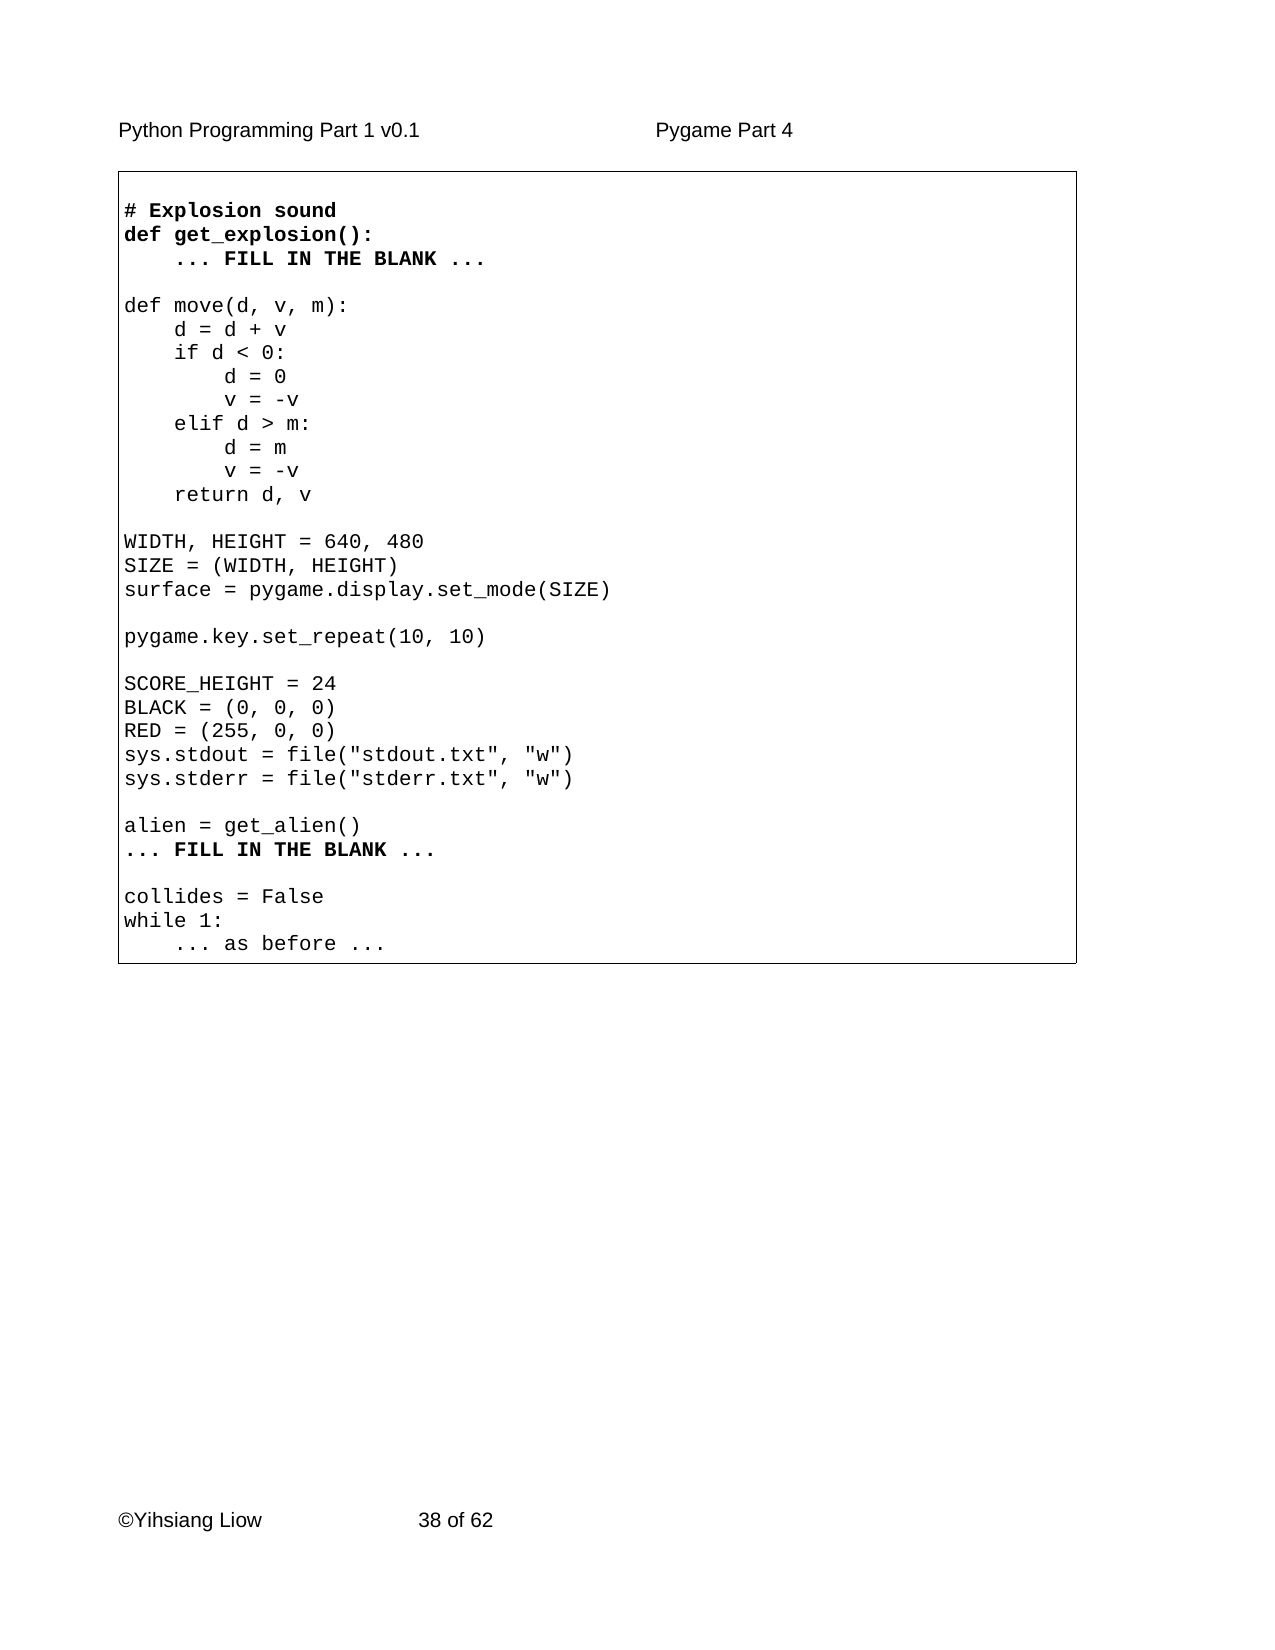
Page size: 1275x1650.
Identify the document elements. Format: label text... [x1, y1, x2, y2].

table_header # Explosion sound def get_explosion(): ... FILL IN THE BLANK ... def move(d, v, m): d = d + v if d < 0: d = 0 v = -v elif d > m: d = m v = -v return d, v WIDTH, HEIGHT = 640, 480 SIZE = (WIDTH, HEIGHT) surface = pygame.display.set_mode(SIZE) pygame.key.set_repeat(10, 10) SCORE_HEIGHT = 24 BLACK = (0, 0, 0) RED = (255, 0, 0) sys.stdout = file("stdout.txt", "w") sys.stderr = file("stderr.txt", "w") alien = get_alien() ... FILL IN THE BLANK ... collides = False while 1: ... as before ... [119, 172, 1076, 963]
